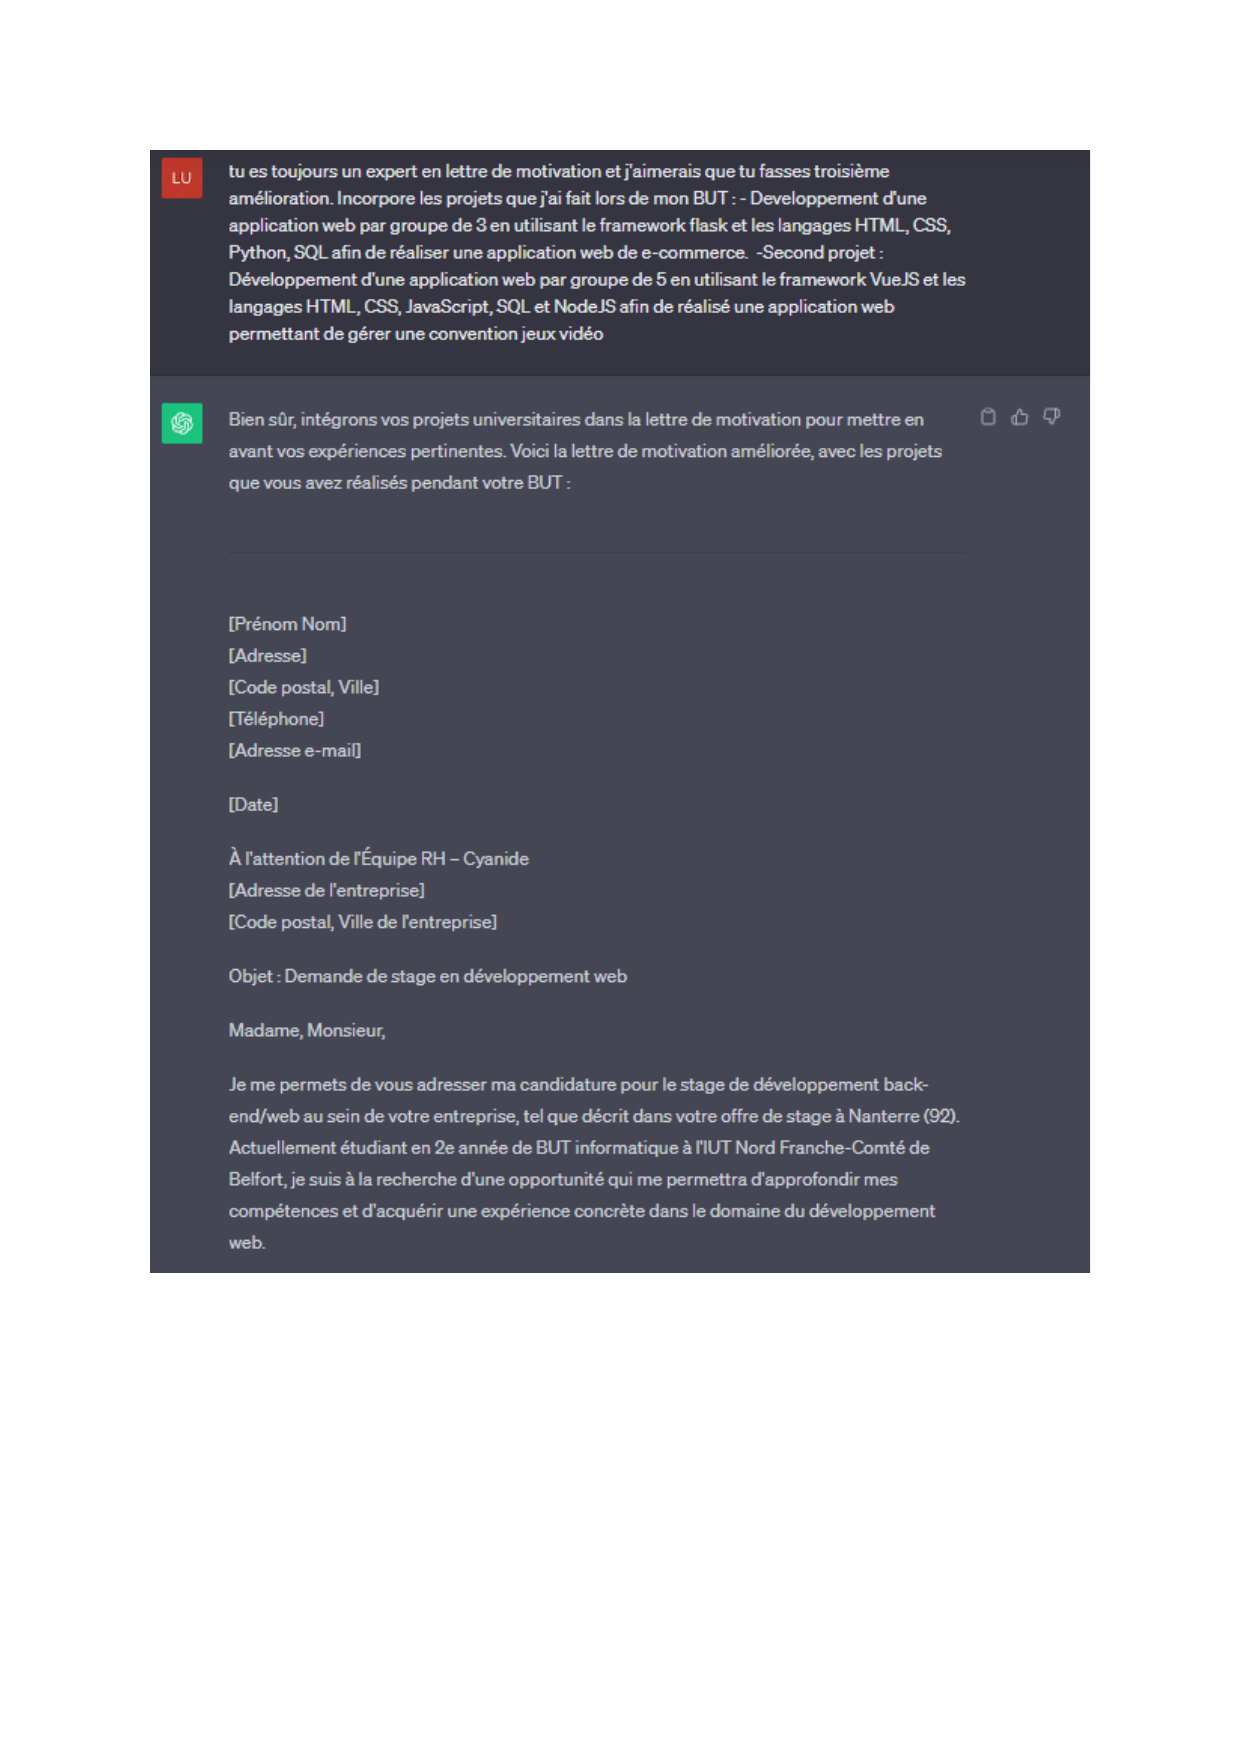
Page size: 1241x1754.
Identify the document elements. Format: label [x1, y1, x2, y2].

picture [150, 150, 1091, 1273]
